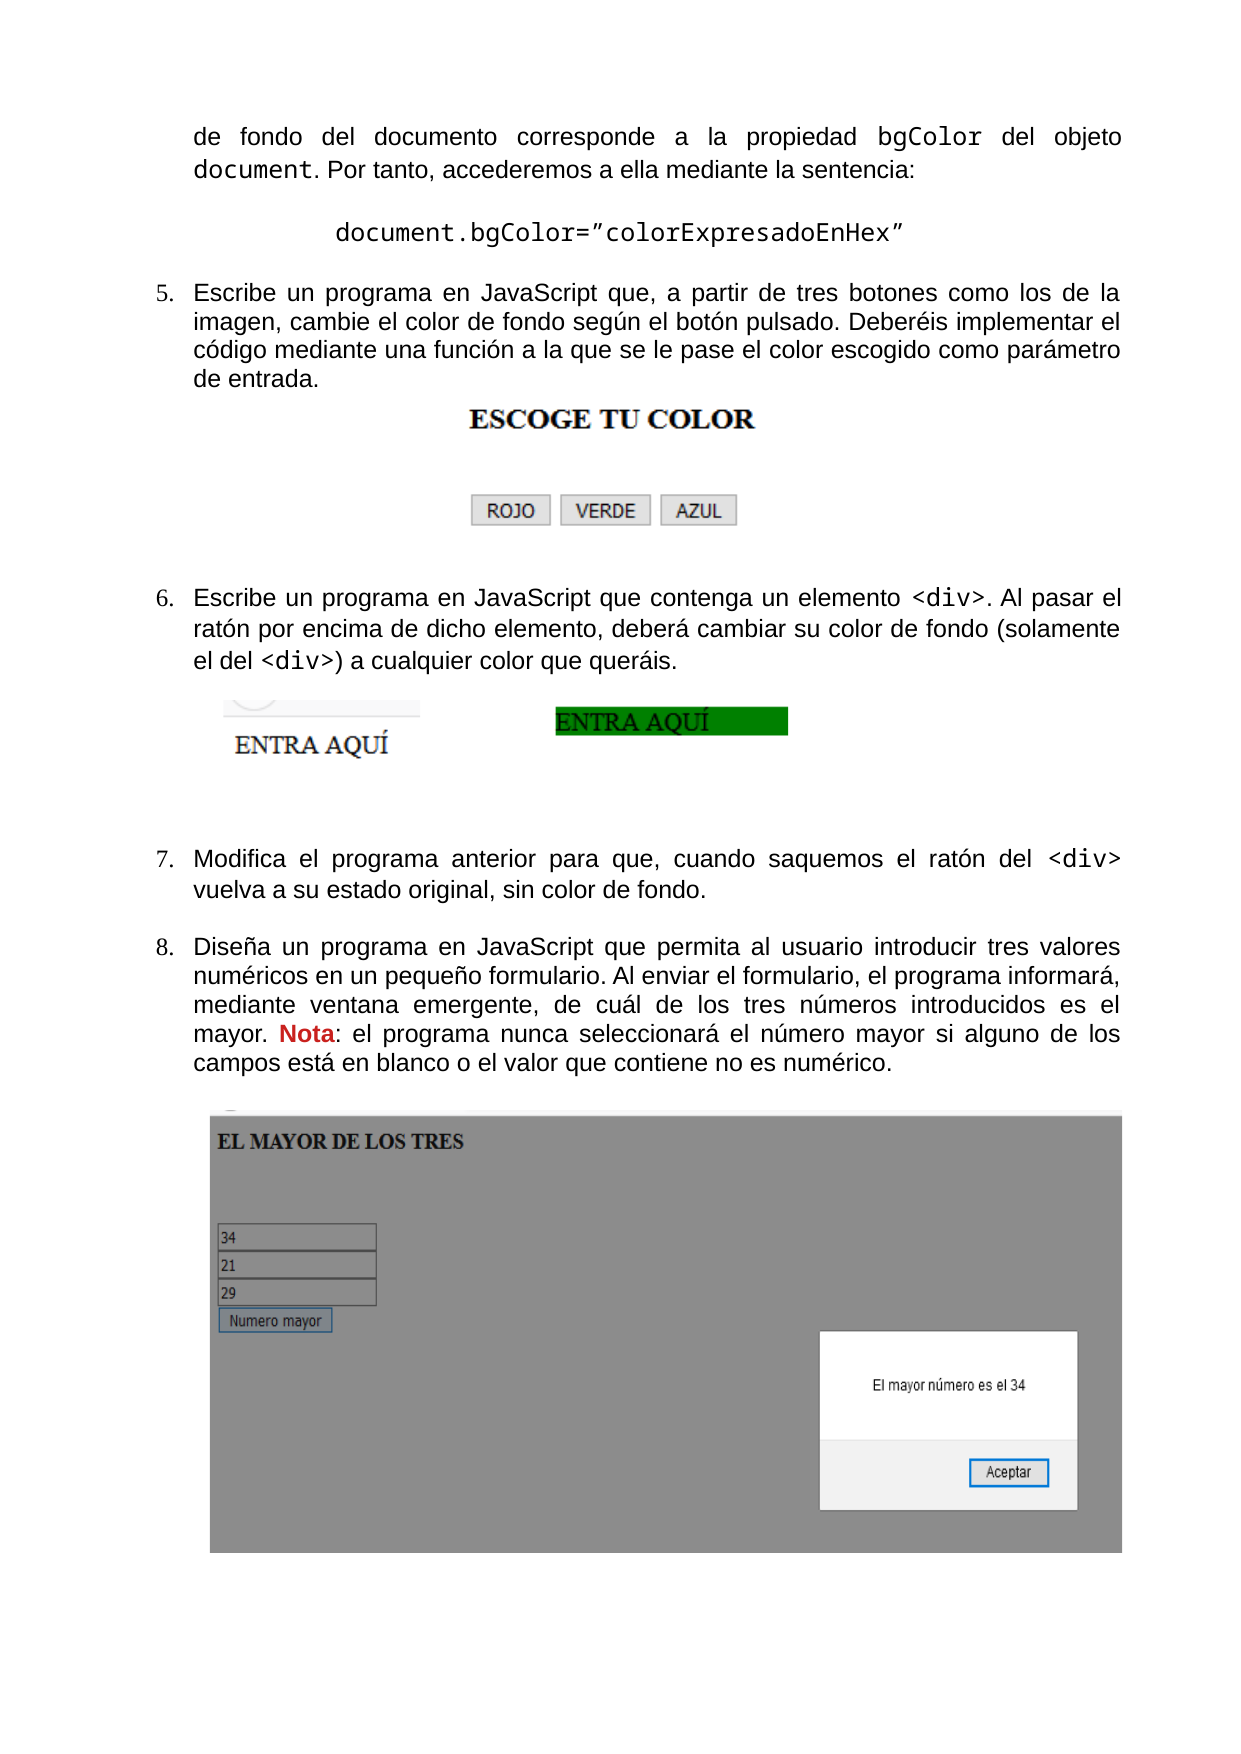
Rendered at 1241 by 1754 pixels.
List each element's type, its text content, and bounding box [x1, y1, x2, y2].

list Modifica el programa anterior para que, cuando saquemos el ratón del <div> vuelva a su estado original, sin color de fondo. [156, 841, 1122, 904]
list de fondo del documento corresponde a la propiedad bgColor del objeto document. Por tanto, accederemos a ella mediante la sentencia: [156, 118, 1122, 186]
list Diseña un programa en JavaScript que permita al usuario introducir tres valores numéricos en un pequeño formulario. Al enviar el formulario, el programa informará, mediante ventana emergente, de cuál de los tres números introducidos es el mayor. Nota: el programa nunca seleccionará el número mayor si alguno de los campos está en blanco o el valor que contiene no es numérico. [156, 932, 1122, 1076]
list Escribe un programa en JavaScript que contenga un elemento <div>. Al pasar el ratón por encima de dicho elemento, deberá cambiar su color de fondo (solamente el del <div>) a cualquier color que queráis. [156, 579, 1122, 676]
text document.bgColor=”colorExpresadoEnHex” [118, 215, 1122, 249]
list Escribe un programa en JavaScript que, a partir de tres botones como los de la imagen, cambie el color de fondo según el botón pulsado. Deberéis implementar el código mediante una función a la que se le pase el color escogido como parámetro de entrada. [156, 278, 1122, 393]
